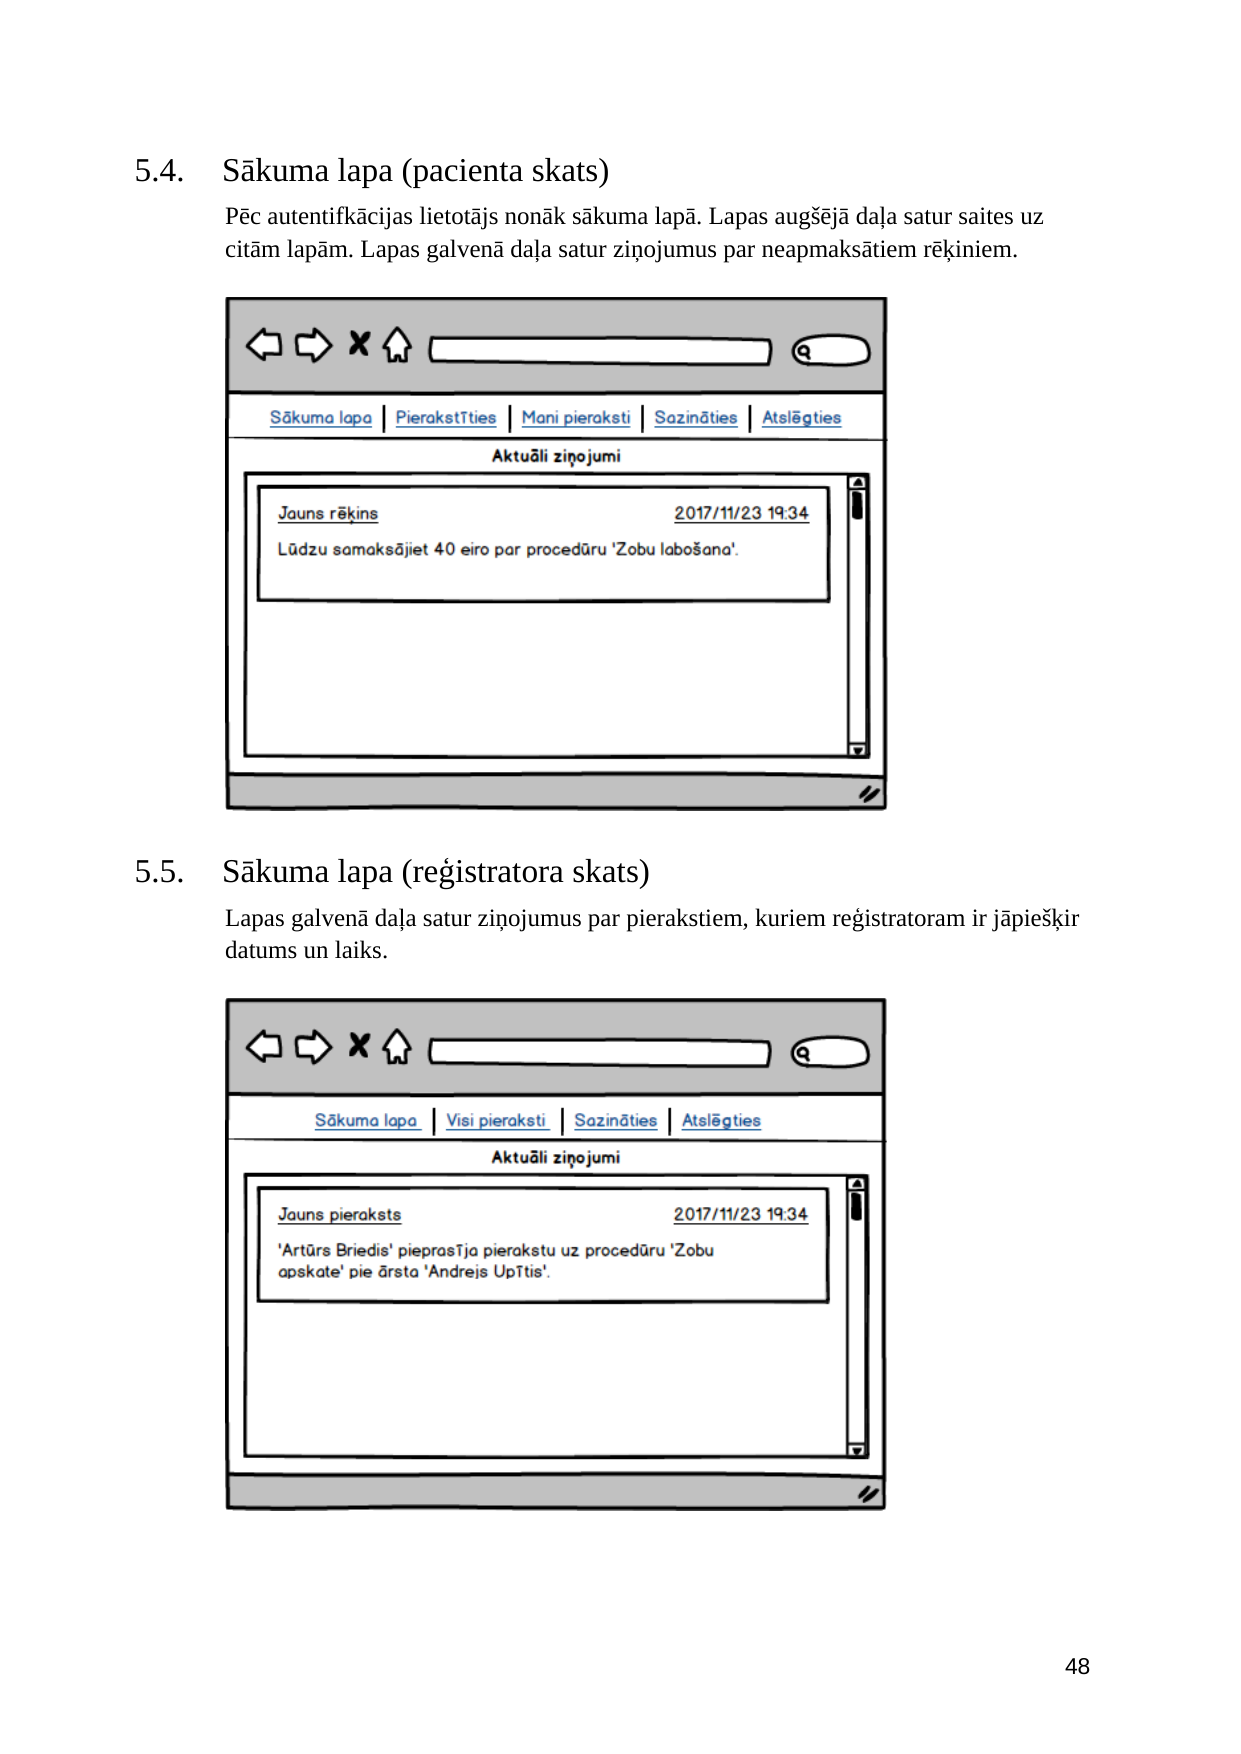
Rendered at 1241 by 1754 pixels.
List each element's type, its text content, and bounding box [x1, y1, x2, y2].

text Pēc autentifkācijas lietotājs nonāk sākuma lapā. Lapas augšējā daļa satur saites uz citām lapām. Lapas galvenā daļa satur ziņojumus par neapmaksātiem rēķiniem. [225, 201, 1090, 263]
subtitle Sākuma lapa (reģistratora skats) [184, 852, 1090, 890]
subtitle Sākuma lapa (pacienta skats) [184, 150, 1090, 188]
picture [225, 998, 887, 1511]
picture [225, 297, 888, 811]
text Lapas galvenā daļa satur ziņojumus par pierakstiem, kuriem reģistratoram ir jāpiešķir datums un laiks. [225, 903, 1090, 964]
